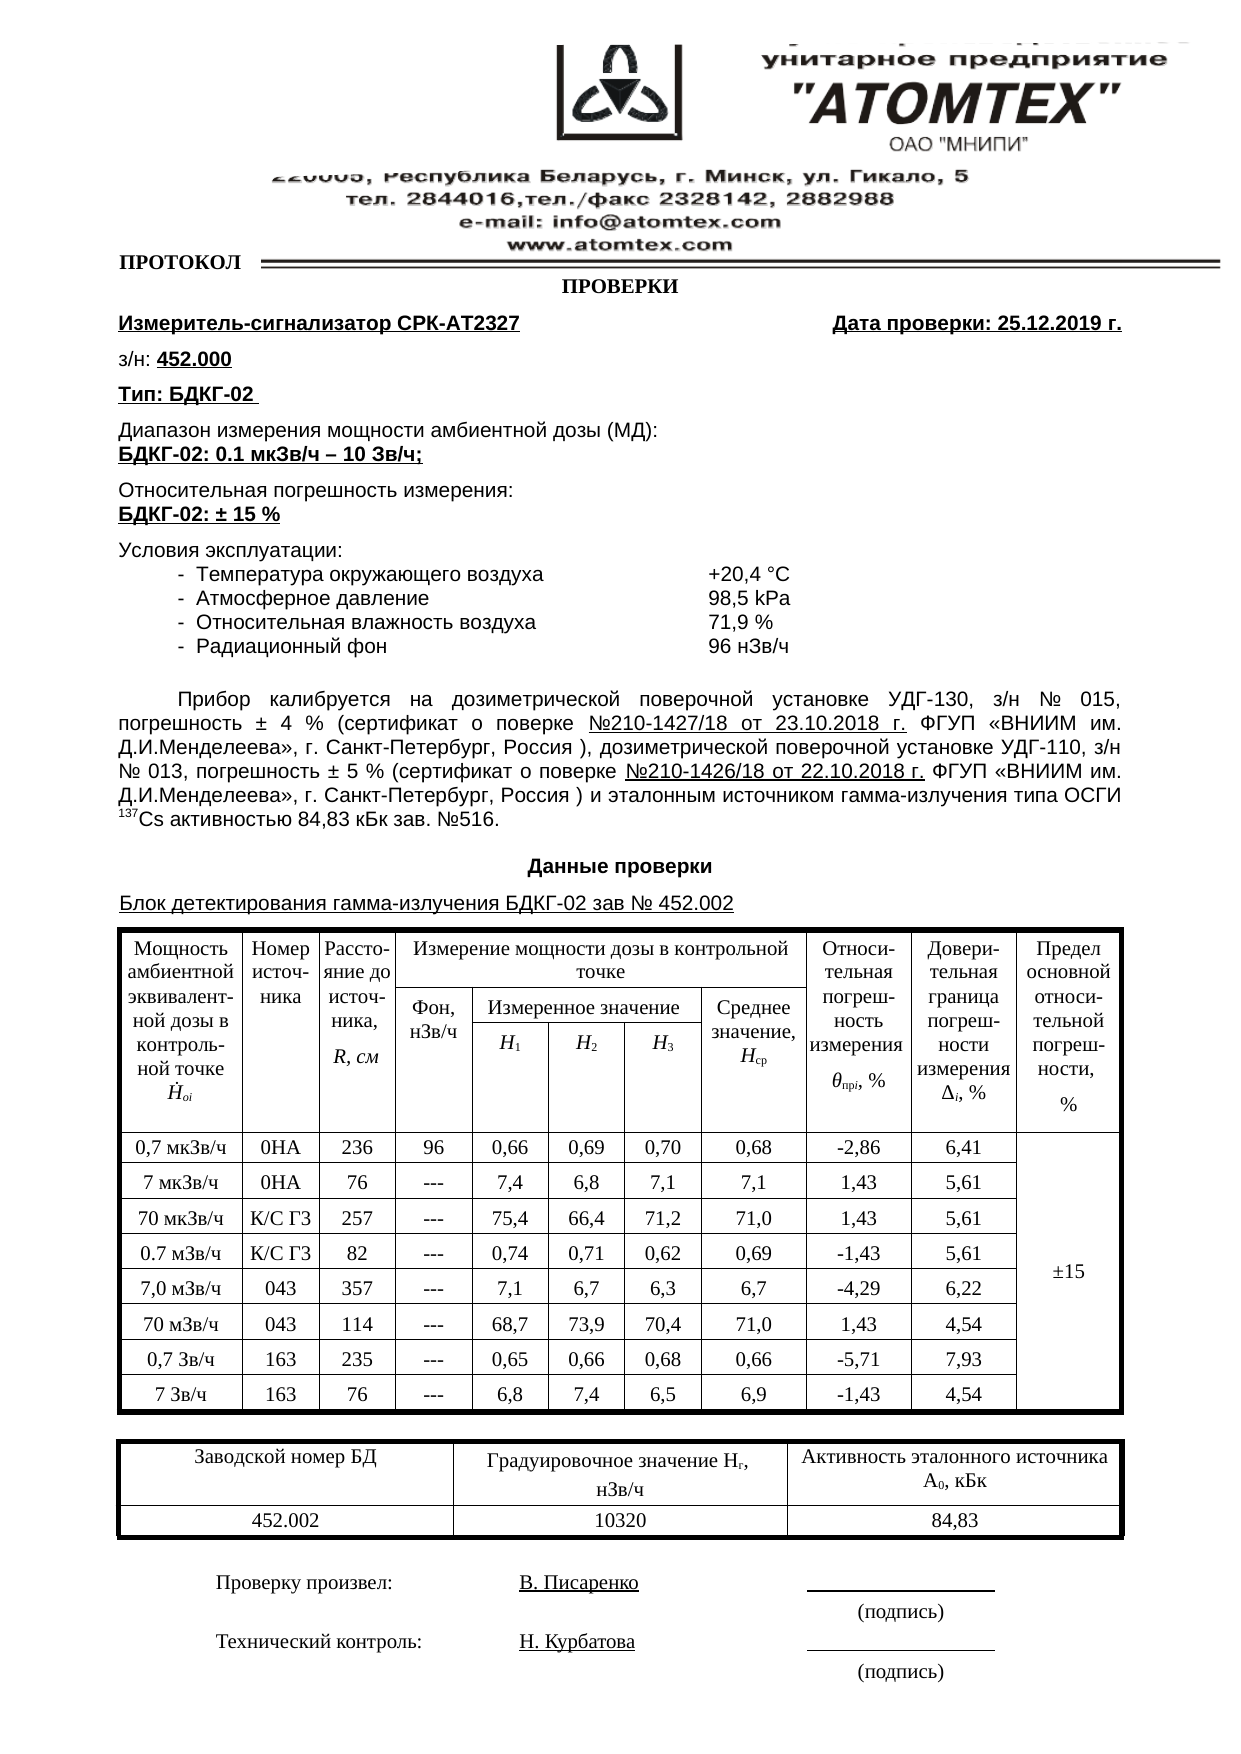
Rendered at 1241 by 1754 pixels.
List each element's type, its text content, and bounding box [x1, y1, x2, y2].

table_cell 0,66 [473, 1133, 548, 1162]
table_cell 7,4 [549, 1375, 624, 1409]
table_cell 0,7 Зв/ч [122, 1340, 242, 1374]
table_cell 5,61 [912, 1163, 1016, 1197]
table_cell -1,43 [807, 1234, 911, 1268]
table_cell 114 [320, 1304, 395, 1339]
table_header 10320 [454, 1506, 787, 1535]
table_cell 7 мкЗв/ч [122, 1163, 242, 1197]
table_cell 73,9 [549, 1304, 624, 1339]
table_cell 6,3 [625, 1269, 701, 1303]
table_cell 4,54 [912, 1375, 1016, 1409]
table_cell (подпись) [771, 1599, 1030, 1623]
table_cell 163 [243, 1375, 319, 1409]
text - Атмосферное давление 98,5 kPa [177, 586, 1122, 610]
table_cell -2,86 [807, 1133, 911, 1162]
text Относительная погрешность измерения: [118, 478, 1122, 502]
table_cell 0,70 [625, 1133, 701, 1162]
text Тип: БДКГ-02 [118, 382, 1122, 406]
table_cell [514, 1659, 771, 1683]
table_cell 163 [243, 1340, 319, 1374]
table_cell Измеренное значение [473, 988, 701, 1022]
table_cell --- [396, 1375, 472, 1409]
table_cell 96 [396, 1133, 472, 1162]
table_cell 70 мЗв/ч [122, 1304, 242, 1339]
text Условия эксплуатации: [118, 538, 1122, 562]
table_header [117, 1540, 1123, 1564]
table_header Блок детектирования гамма-излучения БДКГ-02 зав № 452.002 [119, 878, 1121, 927]
table_cell --- [396, 1304, 472, 1339]
table_cell 0,62 [625, 1234, 701, 1268]
table_header Проверку произвел: [210, 1564, 513, 1599]
text Диапазон измерения мощности амбиентной дозы (МД): [118, 418, 1122, 442]
table_cell -5,71 [807, 1340, 911, 1374]
table_cell (подпись) [771, 1659, 1030, 1683]
table_cell 235 [320, 1340, 395, 1374]
table_cell 0,69 [702, 1234, 806, 1268]
table_cell Довери-тельная граница погреш-ности измерения Δi, % [912, 933, 1016, 1132]
table_cell 70,4 [625, 1304, 701, 1339]
table_cell 0,68 [702, 1133, 806, 1162]
table_cell 71,0 [702, 1199, 806, 1233]
table_cell --- [396, 1340, 472, 1374]
table_cell [210, 1659, 513, 1683]
table_cell 6,7 [549, 1269, 624, 1303]
table_cell [514, 1599, 771, 1623]
table_cell 0,65 [473, 1340, 548, 1374]
text - Радиационный фон 96 нЗв/ч [177, 634, 1122, 658]
table_cell Технический контроль: [210, 1624, 513, 1659]
table_cell 76 [320, 1375, 395, 1409]
table_cell 0,74 [473, 1234, 548, 1268]
table_cell 82 [320, 1234, 395, 1268]
table_cell Относи-тельная погреш-ность измерения θпрi, % [807, 933, 911, 1132]
table_cell [210, 1599, 513, 1623]
table_cell H2 [549, 1023, 624, 1132]
table_cell 1,43 [807, 1304, 911, 1339]
table_cell 6,5 [625, 1375, 701, 1409]
text з/н: 452.000 [118, 346, 1122, 370]
table_cell 7,4 [473, 1163, 548, 1197]
table_cell 70 мкЗв/ч [122, 1199, 242, 1233]
table_cell --- [396, 1163, 472, 1197]
text Данные проверки [118, 854, 1122, 878]
table_cell 0,66 [549, 1340, 624, 1374]
text Измеритель-сигнализатор СРК-АТ2327 Дата проверки: 25.12.2019 г. [118, 310, 1122, 334]
table_cell 6,41 [912, 1133, 1016, 1162]
table_cell Фон, нЗв/ч [396, 988, 472, 1132]
table_cell К/С Г3 [243, 1199, 319, 1233]
table_header Заводской номер БД [121, 1444, 453, 1505]
table_cell 71,2 [625, 1199, 701, 1233]
table_cell H3 [625, 1023, 701, 1132]
table_cell 0.7 мЗв/ч [122, 1234, 242, 1268]
table_cell 0НА [243, 1163, 319, 1197]
table_cell Предел основной относи-тельной погреш-ности, % [1017, 933, 1119, 1132]
table_cell --- [396, 1234, 472, 1268]
table_cell 6,7 [702, 1269, 806, 1303]
table_cell 6,9 [702, 1375, 806, 1409]
table_cell Мощность амбиентной эквивалент-ной дозы в контроль-ной точке Ḣoi [122, 933, 242, 1132]
table_cell 4,54 [912, 1304, 1016, 1339]
table_cell 5,61 [912, 1199, 1016, 1233]
table_cell 0,69 [549, 1133, 624, 1162]
table_cell 0,66 [702, 1340, 806, 1374]
table_cell 75,4 [473, 1199, 548, 1233]
table_cell 0,71 [549, 1234, 624, 1268]
table_cell Измерение мощности дозы в контрольной точке [396, 933, 806, 987]
table_cell 5,61 [912, 1234, 1016, 1268]
text Прибор калибруется на дозиметрической поверочной установке УДГ-130, з/н № 015, погрешность ± 4 % (сертификат о поверке №210-1427/18 от 23.10.2018 г. ФГУП «ВНИИМ им. Д.И.Менделеева», г. Санкт-Петербург, Россия ), дозиметрической поверочной установке УДГ-110, з/н № 013, погрешность ± 5 % (сертификат о поверке №210-1426/18 от 22.10.2018 г. ФГУП «ВНИИМ им. Д.И.Менделеева», г. Санкт-Петербург, Россия ) и эталонным источником гамма-излучения типа ОСГИ 137Cs активностью 84,83 кБк зав. №516. [118, 687, 1122, 830]
table_cell -4,29 [807, 1269, 911, 1303]
table_cell 043 [243, 1304, 319, 1339]
table_header В. Писаренко [514, 1564, 771, 1599]
table_cell 7,1 [473, 1269, 548, 1303]
table_cell 1,43 [807, 1163, 911, 1197]
table_cell К/С Г3 [243, 1234, 319, 1268]
table_header 452.002 [121, 1506, 453, 1535]
table_cell [771, 1624, 1030, 1659]
table_cell 6,22 [912, 1269, 1016, 1303]
table_cell H1 [473, 1023, 548, 1132]
table_cell 236 [320, 1133, 395, 1162]
table_header Активность эталонного источника А0, кБк [788, 1444, 1119, 1505]
table_cell 6,8 [473, 1375, 548, 1409]
table_cell 357 [320, 1269, 395, 1303]
table_cell 76 [320, 1163, 395, 1197]
text - Температура окружающего воздуха +20,4 °C [177, 562, 1122, 586]
text БДКГ-02: 0.1 мкЗв/ч – 10 Зв/ч; [118, 442, 1122, 466]
table_cell 0,68 [625, 1340, 701, 1374]
table_cell 7,93 [912, 1340, 1016, 1374]
table_cell Н. Курбатова [514, 1624, 771, 1659]
table_cell 043 [243, 1269, 319, 1303]
table_cell Номер источ-ника [243, 933, 319, 1132]
table_cell 7,0 мЗв/ч [122, 1269, 242, 1303]
table_cell 1,43 [807, 1199, 911, 1233]
text - Относительная влажность воздуха 71,9 % [177, 610, 1122, 634]
table_cell 6,8 [549, 1163, 624, 1197]
table_cell 7,1 [702, 1163, 806, 1197]
table_cell 7 Зв/ч [122, 1375, 242, 1409]
table_cell ±15 [1017, 1133, 1119, 1409]
table_header 84,83 [788, 1506, 1119, 1535]
text ПРОТОКОЛ ПРОВЕРКИ [118, 250, 1122, 298]
table_cell Среднее значение, Hср [702, 988, 806, 1132]
table_cell --- [396, 1199, 472, 1233]
table_cell Рассто-яние до источ-ника, R, см [320, 933, 395, 1132]
table_cell 68,7 [473, 1304, 548, 1339]
table_header [771, 1564, 1030, 1599]
table_cell 0,7 мкЗв/ч [122, 1133, 242, 1162]
table_cell -1,43 [807, 1375, 911, 1409]
table_cell 7,1 [625, 1163, 701, 1197]
table_cell 71,0 [702, 1304, 806, 1339]
table_cell 257 [320, 1199, 395, 1233]
table_cell 66,4 [549, 1199, 624, 1233]
text БДКГ-02: ± 15 % [118, 502, 1122, 526]
table_cell 0НА [243, 1133, 319, 1162]
table_cell --- [396, 1269, 472, 1303]
table_header Градуировочное значение Нг, нЗв/ч [454, 1444, 787, 1505]
